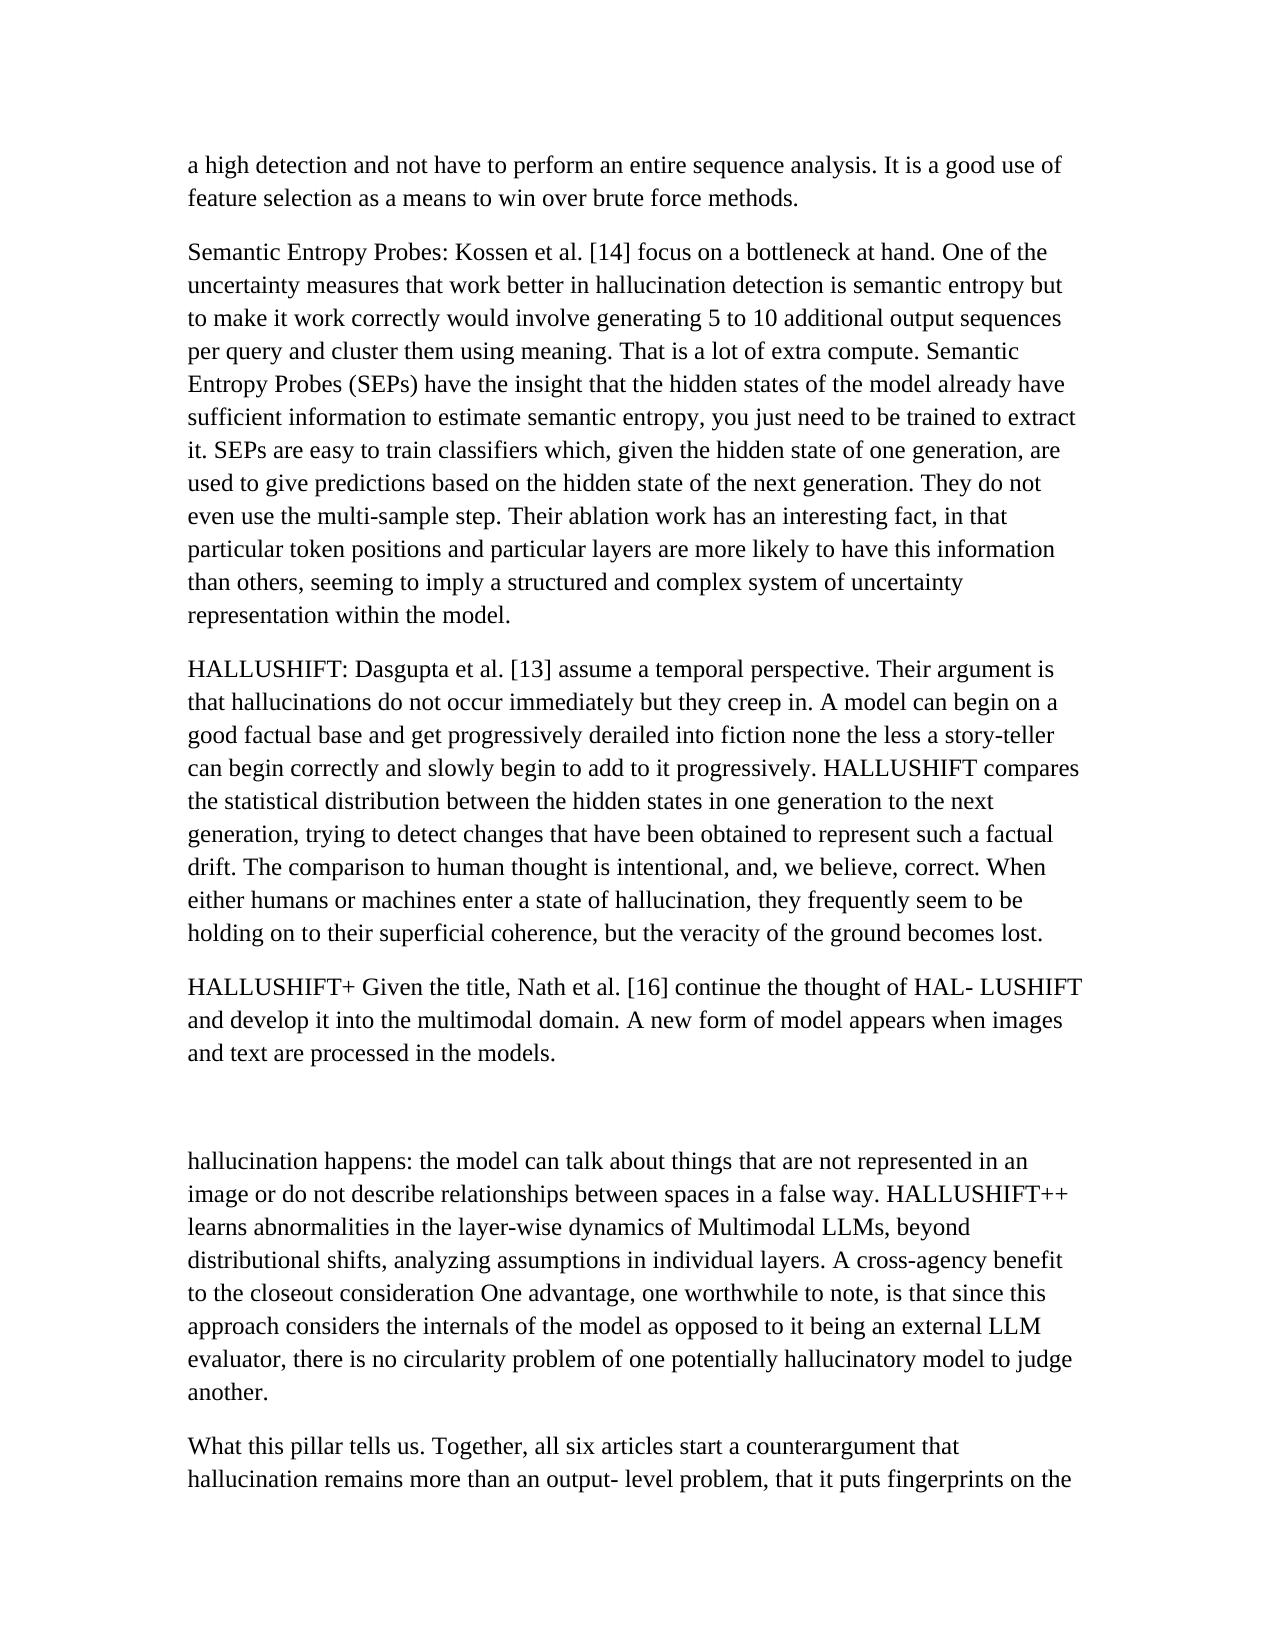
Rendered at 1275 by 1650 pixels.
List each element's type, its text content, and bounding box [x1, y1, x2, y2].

text HALLUSHIFT: Dasgupta et al. [13] assume a temporal perspective. Their argument is that hallucinations do not occur immediately but they creep in. A model can begin on a good factual base and get progressively derailed into fiction none the less a story-teller can begin correctly and slowly begin to add to it progressively. HALLUSHIFT compares the statistical distribution between the hidden states in one generation to the next generation, trying to detect changes that have been obtained to represent such a factual drift. The comparison to human thought is intentional, and, we believe, correct. When either humans or machines enter a state of hallucination, they frequently seem to be holding on to their superficial coherence, but the veracity of the ground becomes lost. [187, 654, 1087, 947]
text hallucination happens: the model can talk about things that are not represented in an image or do not describe relationships between spaces in a false way. HALLUSHIFT++ learns abnormalities in the layer-wise dynamics of Multimodal LLMs, beyond distributional shifts, analyzing assumptions in individual layers. A cross-agency benefit to the closeout consideration One advantage, one worthwhile to note, is that since this approach considers the internals of the model as opposed to it being an external LLM evaluator, there is no circularity problem of one potentially hallucinatory model to judge another. [187, 1146, 1087, 1406]
text a high detection and not have to perform an entire sequence analysis. It is a good use of feature selection as a means to win over brute force methods. [187, 150, 1087, 212]
text HALLUSHIFT+ Given the title, Nath et al. [16] continue the thought of HAL- LUSHIFT and develop it into the multimodal domain. A new form of model appears when images and text are processed in the models. [187, 972, 1087, 1067]
text What this pillar tells us. Together, all six articles start a counterargument that hallucination remains more than an output- level problem, that it puts fingerprints on the [187, 1431, 1087, 1492]
text Semantic Entropy Probes: Kossen et al. [14] focus on a bottleneck at hand. One of the uncertainty measures that work better in hallucination detection is semantic entropy but to make it work correctly would involve generating 5 to 10 additional output sequences per query and cluster them using meaning. That is a lot of extra compute. Semantic Entropy Probes (SEPs) have the insight that the hidden states of the model already have sufficient information to estimate semantic entropy, you just need to be trained to extract it. SEPs are easy to train classifiers which, given the hidden state of one generation, are used to give predictions based on the hidden state of the next generation. They do not even use the multi-sample step. Their ablation work has an interesting fact, in that particular token positions and particular layers are more likely to have this information than others, seeming to imply a structured and complex system of uncertainty representation within the model. [187, 237, 1087, 629]
